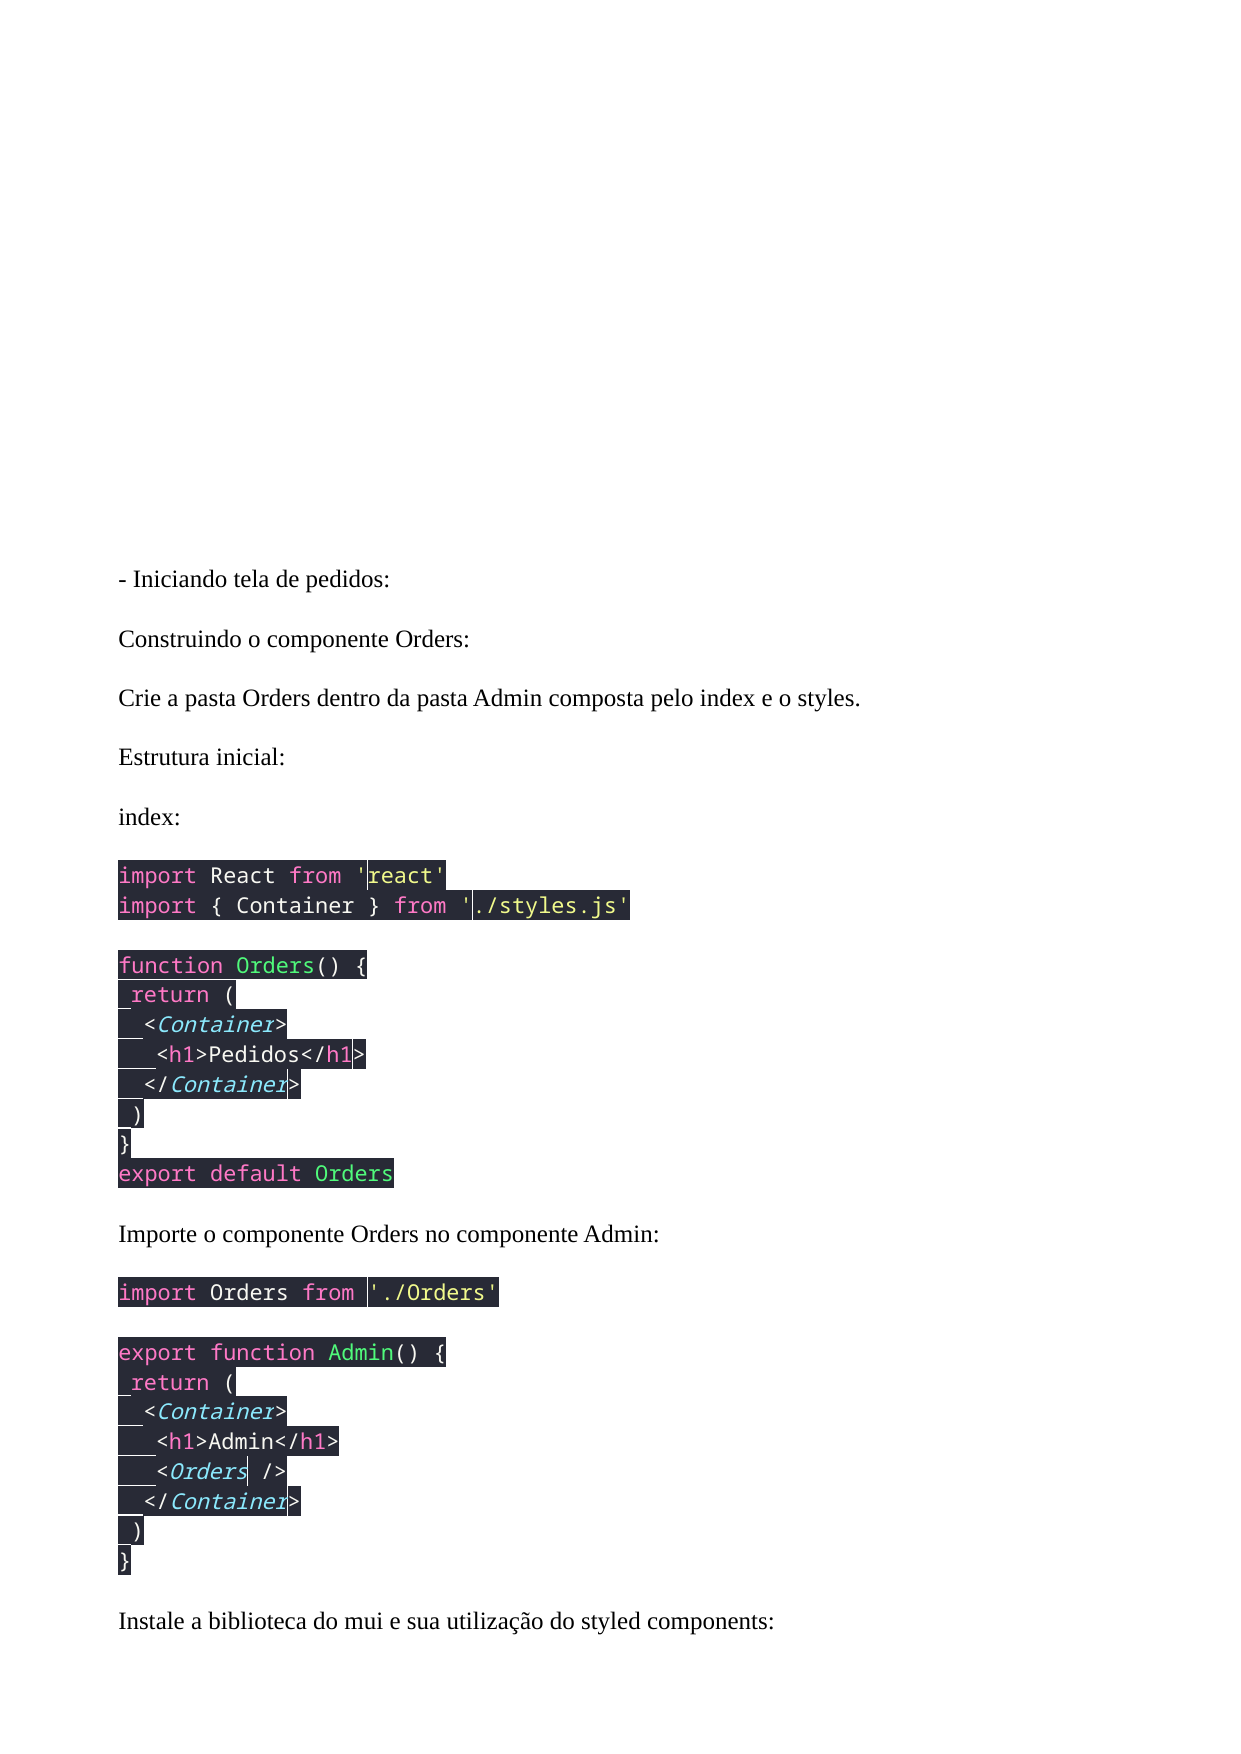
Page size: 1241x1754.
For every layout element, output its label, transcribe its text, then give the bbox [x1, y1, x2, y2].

text <Orders /> [118, 1456, 1122, 1486]
text <h1>Pedidos</h1> [118, 1039, 1122, 1069]
text import Orders from './Orders' [118, 1277, 1122, 1307]
text Estrutura inicial: [118, 742, 1122, 771]
text return ( [118, 979, 1122, 1009]
text Instale a biblioteca do mui e sua utilização do styled components: [118, 1605, 1122, 1634]
text } [118, 1128, 1122, 1158]
text <Container> [118, 1009, 1122, 1039]
text return ( [118, 1367, 1122, 1396]
text Crie a pasta Orders dentro da pasta Admin composta pelo index e o styles. [118, 682, 1122, 712]
text <h1>Admin</h1> [118, 1426, 1122, 1456]
text export function Admin() { [118, 1337, 1122, 1367]
text - Iniciando tela de pedidos: [118, 563, 1122, 593]
text Importe o componente Orders no componente Admin: [118, 1218, 1122, 1247]
text </Container> [118, 1486, 1122, 1516]
text index: [118, 801, 1122, 831]
text function Orders() { [118, 950, 1122, 979]
text } [118, 1545, 1122, 1575]
text </Container> [118, 1069, 1122, 1099]
text ) [118, 1516, 1122, 1545]
text export default Orders [118, 1158, 1122, 1188]
text Construindo o componente Orders: [118, 623, 1122, 652]
text <Container> [118, 1396, 1122, 1426]
text import React from 'react' [118, 860, 1122, 890]
text ) [118, 1099, 1122, 1128]
text import { Container } from './styles.js' [118, 890, 1122, 920]
